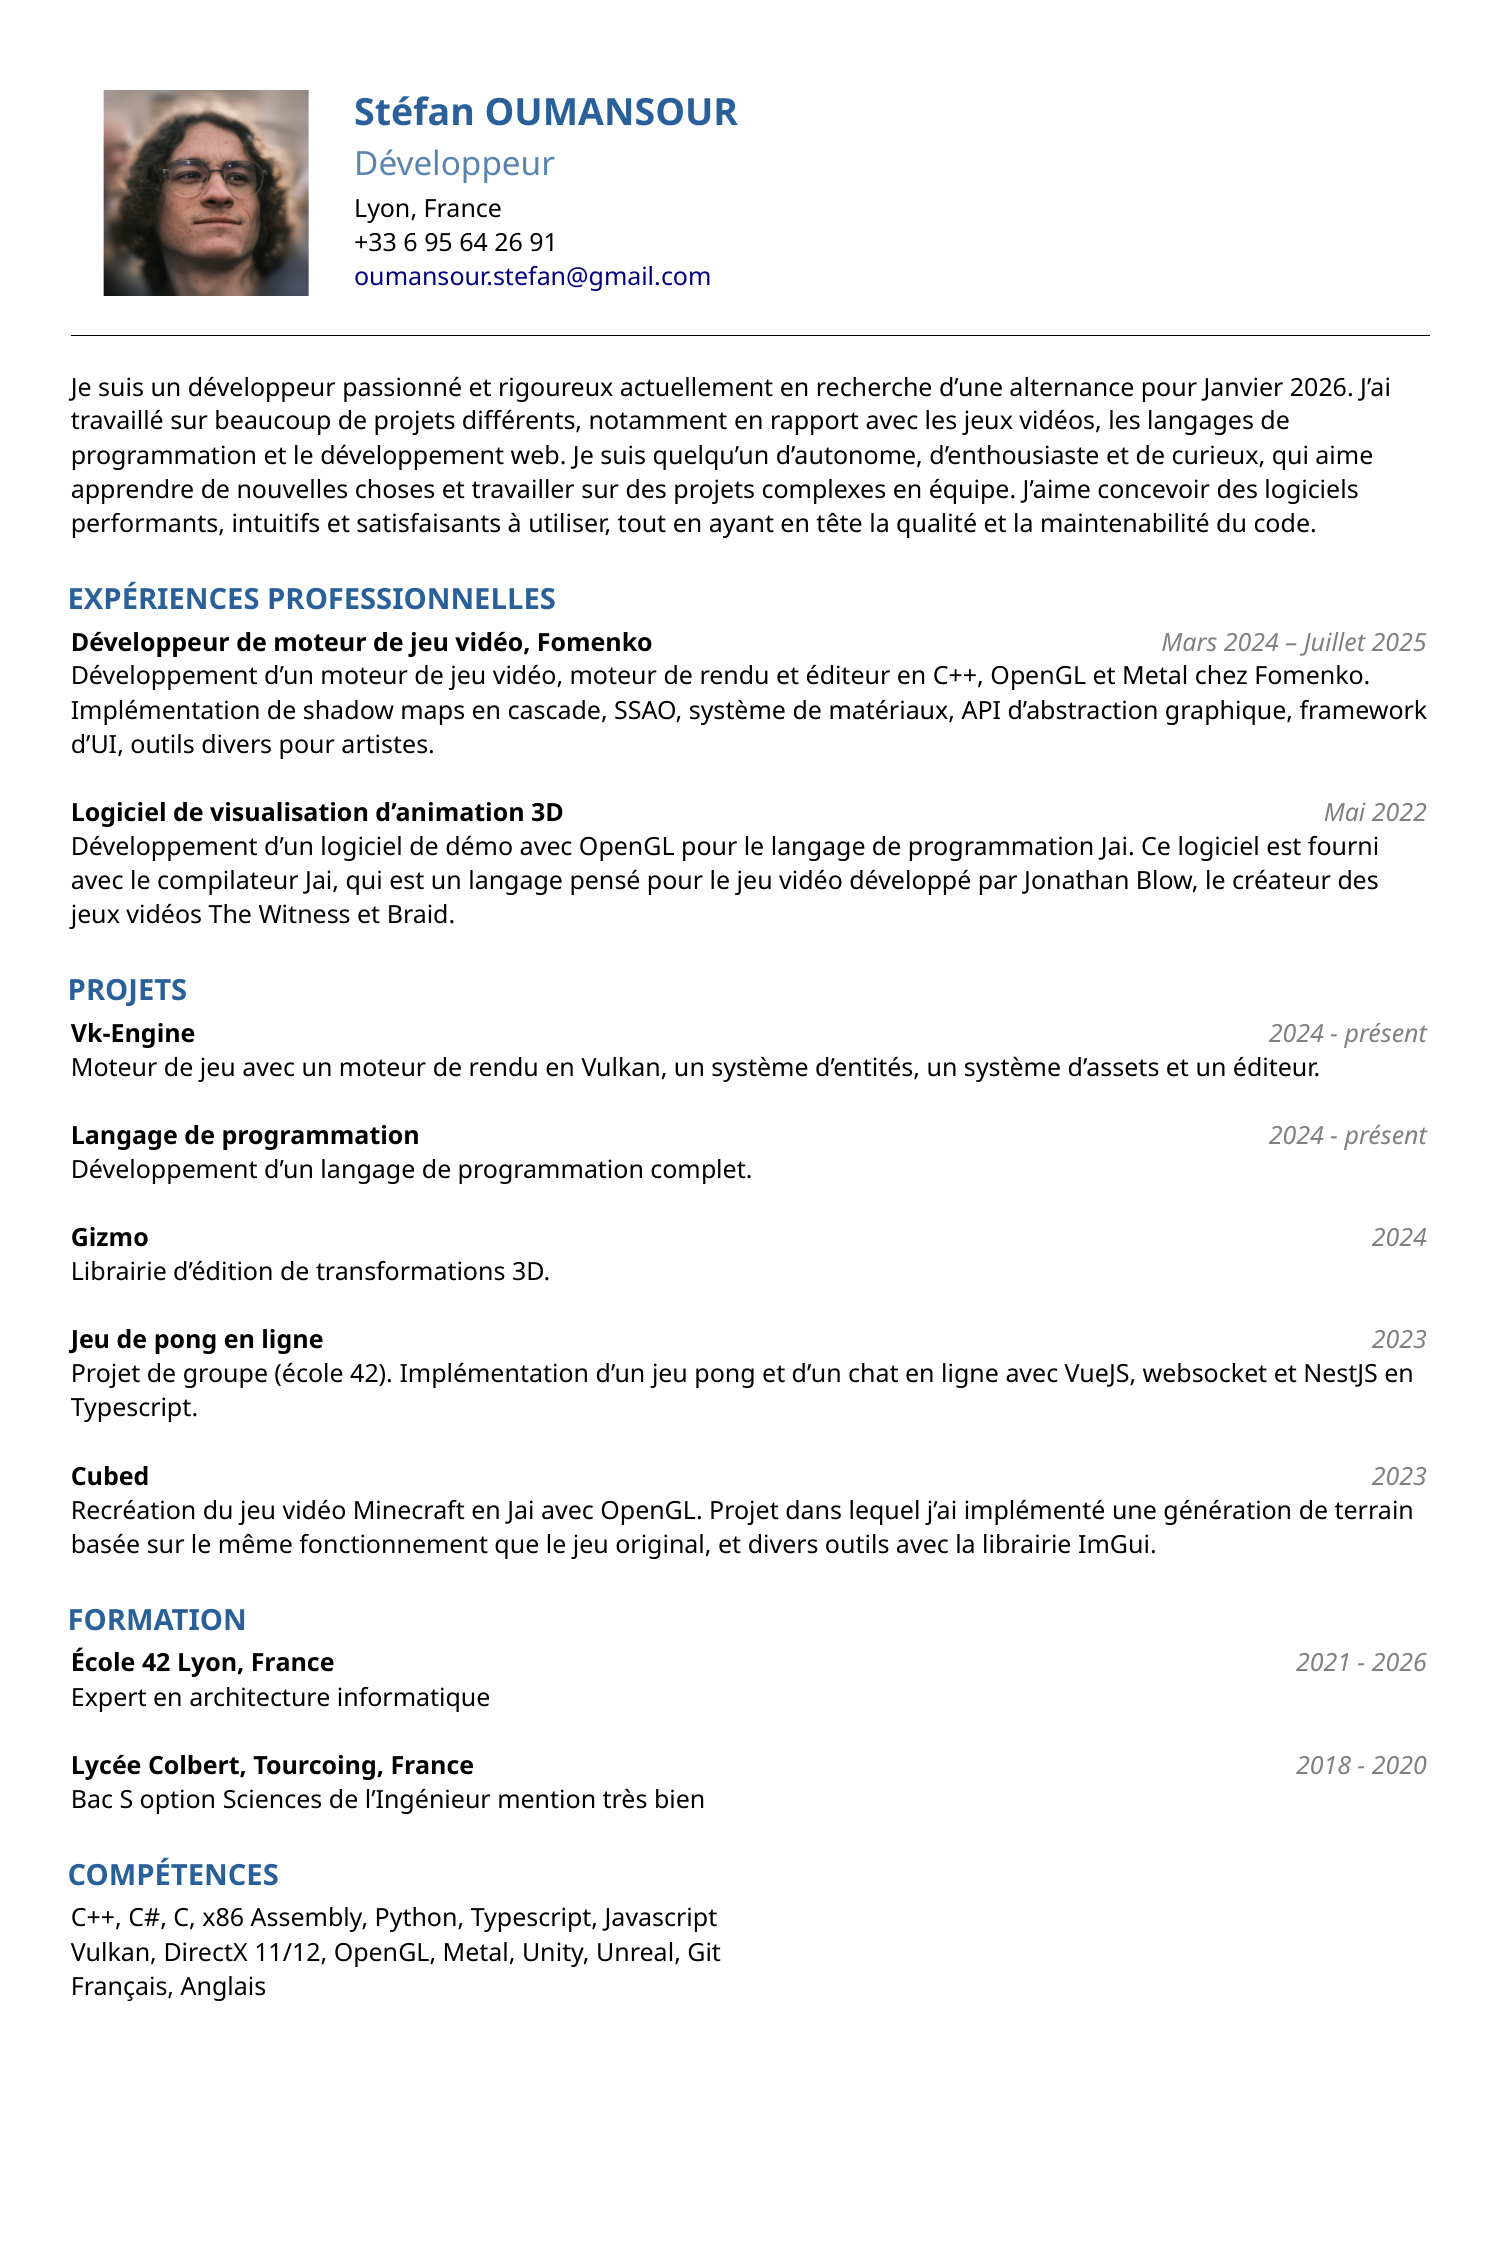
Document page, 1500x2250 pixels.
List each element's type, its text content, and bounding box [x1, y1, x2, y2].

table_header 2023 [991, 1458, 1429, 1492]
table_header Mai 2022 [991, 795, 1429, 828]
subtitle FORMATION [67, 1599, 1429, 1639]
picture [103, 90, 309, 296]
table_header Lycée Colbert, Tourcoing, France [71, 1747, 991, 1781]
text Français, Anglais [71, 1968, 1429, 2002]
text Développement d’un langage de programmation complet. [71, 1152, 1429, 1186]
text Bac S option Sciences de l’Ingénieur mention très bien [71, 1781, 1429, 1815]
table_header [71, 71, 348, 335]
text Projet de groupe (école 42). Implémentation d’un jeu pong et d’un chat en ligne avec VueJS, websocket et NestJS en Typescript. [71, 1356, 1429, 1424]
table_header 2024 - présent [991, 1118, 1429, 1152]
text Recréation du jeu vidéo Minecraft en Jai avec OpenGL. Projet dans lequel j’ai implémenté une génération de terrain basée sur le même fonctionnement que le jeu original, et divers outils avec la librairie ImGui. [71, 1492, 1429, 1560]
subtitle COMPÉTENCES [67, 1854, 1429, 1894]
table_header Gizmo [71, 1220, 991, 1254]
text C++, C#, C, x86 Assembly, Python, Typescript, Javascript [71, 1900, 1429, 1934]
table_header Développeur de moteur de jeu vidéo, Fomenko [71, 624, 991, 658]
subtitle EXPÉRIENCES PROFESSIONNELLES [67, 578, 1429, 618]
table_header École 42 Lyon, France [71, 1645, 991, 1679]
table_header Stéfan OUMANSOUR Développeur Lyon, France +33 6 95 64 26 91 oumansour.stefan@gmail.com [348, 71, 1429, 335]
table_header 2024 [991, 1220, 1429, 1254]
table_header Jeu de pong en ligne [71, 1322, 991, 1356]
table_header 2018 - 2020 [991, 1747, 1429, 1781]
table_header 2023 [991, 1322, 1429, 1356]
table_header Langage de programmation [71, 1118, 991, 1152]
text Moteur de jeu avec un moteur de rendu en Vulkan, un système d’entités, un système d’assets et un éditeur. [71, 1049, 1429, 1083]
text Vulkan, DirectX 11/12, OpenGL, Metal, Unity, Unreal, Git [71, 1934, 1429, 1968]
table_header Cubed [71, 1458, 991, 1492]
text Je suis un développeur passionné et rigoureux actuellement en recherche d’une alternance pour Janvier 2026. J’ai travaillé sur beaucoup de projets différents, notamment en rapport avec les jeux vidéos, les langages de programmation et le développement web. Je suis quelqu’un d’autonome, d’enthousiaste et de curieux, qui aime apprendre de nouvelles choses et travailler sur des projets complexes en équipe. J’aime concevoir des logiciels performants, intuitifs et satisfaisants à utiliser, tout en ayant en tête la qualité et la maintenabilité du code. [71, 369, 1429, 539]
text Développement d’un logiciel de démo avec OpenGL pour le langage de programmation Jai. Ce logiciel est fourni avec le compilateur Jai, qui est un langage pensé pour le jeu vidéo développé par Jonathan Blow, le créateur des jeux vidéos The Witness et Braid. [71, 828, 1429, 931]
text Développement d’un moteur de jeu vidéo, moteur de rendu et éditeur en C++, OpenGL et Metal chez Fomenko. Implémentation de shadow maps en cascade, SSAO, système de matériaux, API d’abstraction graphique, framework d’UI, outils divers pour artistes. [71, 658, 1429, 760]
text Librairie d’édition de transformations 3D. [71, 1254, 1429, 1288]
table_header Vk-Engine [71, 1015, 991, 1049]
table_header 2021 - 2026 [991, 1645, 1429, 1679]
subtitle PROJETS [67, 970, 1429, 1009]
table_header Mars 2024 – Juillet 2025 [991, 624, 1429, 658]
table_header Logiciel de visualisation d’animation 3D [71, 795, 991, 828]
text Expert en architecture informatique [71, 1679, 1429, 1713]
table_header 2024 - présent [991, 1015, 1429, 1049]
